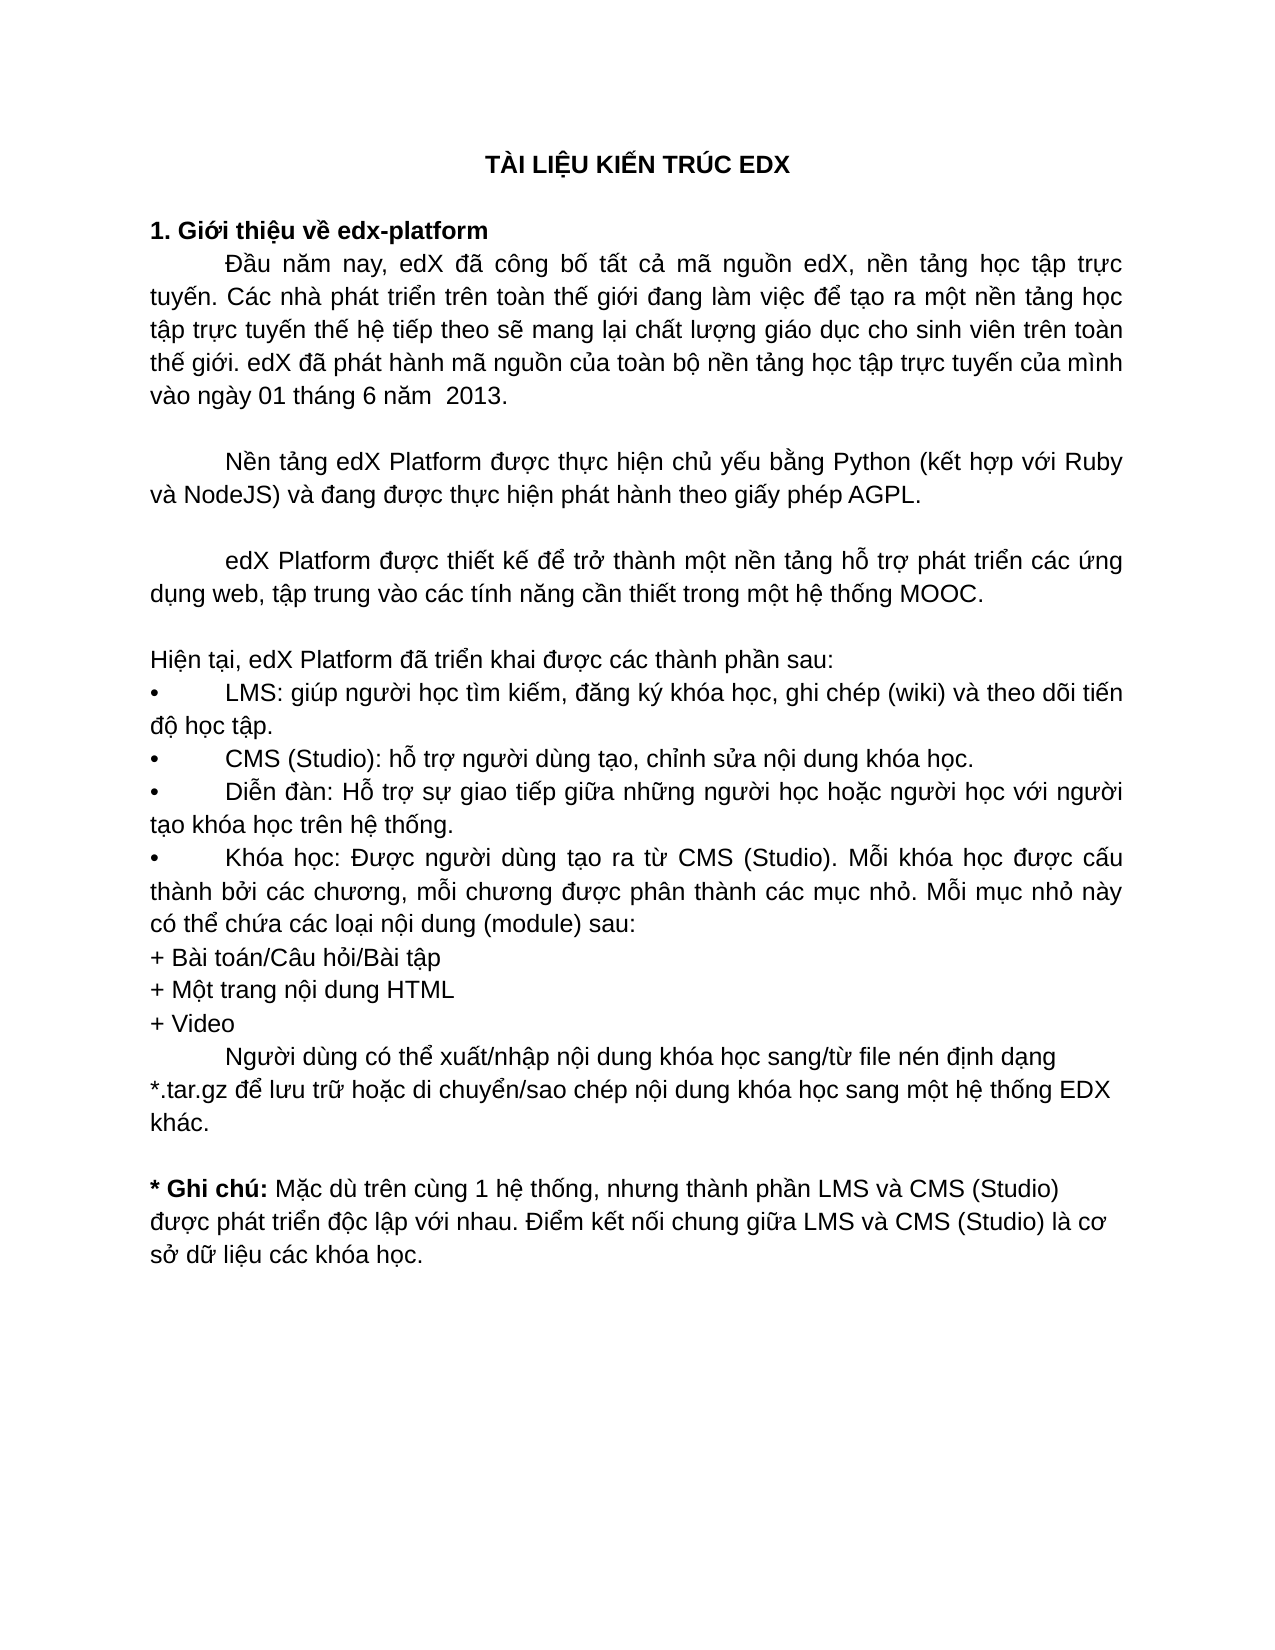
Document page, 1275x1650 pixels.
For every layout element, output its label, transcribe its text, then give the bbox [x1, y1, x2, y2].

text • CMS (Studio): hỗ trợ người dùng tạo, chỉnh sửa nội dung khóa học. [150, 744, 1125, 773]
text TÀI LIỆU KIẾN TRÚC EDX [150, 150, 1125, 179]
text * Ghi chú: Mặc dù trên cùng 1 hệ thống, nhưng thành phần LMS và CMS (Studio) được phát triển độc lập với nhau. Điểm kết nối chung giữa LMS và CMS (Studio) là cơ sở dữ liệu các khóa học. [150, 1174, 1125, 1268]
text + Một trang nội dung HTML [150, 976, 1125, 1004]
text edX Platform được thiết kế để trở thành một nền tảng hỗ trợ phát triển các ứng dụng web, tập trung vào các tính năng cần thiết trong một hệ thống MOOC. [150, 546, 1125, 608]
text Hiện tại, edX Platform đã triển khai được các thành phần sau: [150, 645, 1125, 674]
text Nền tảng edX Platform được thực hiện chủ yếu bằng Python (kết hợp với Ruby và NodeJS) và đang được thực hiện phát hành theo giấy phép AGPL. [150, 447, 1125, 509]
text 1. Giới thiệu về edx-platform [150, 216, 1125, 245]
text + Bài toán/Câu hỏi/Bài tập [150, 942, 1125, 971]
text • Khóa học: Được người dùng tạo ra từ CMS (Studio). Mỗi khóa học được cấu thành bởi các chương, mỗi chương được phân thành các mục nhỏ. Mỗi mục nhỏ này có thể chứa các loại nội dung (module) sau: [150, 843, 1125, 938]
text • Diễn đàn: Hỗ trợ sự giao tiếp giữa những người học hoặc người học với người tạo khóa học trên hệ thống. [150, 777, 1125, 839]
text + Video [150, 1008, 1125, 1037]
text Đầu năm nay, edX đã công bố tất cả mã nguồn edX, nền tảng học tập trực tuyến. Các nhà phát triển trên toàn thế giới đang làm việc để tạo ra một nền tảng học tập trực tuyến thế hệ tiếp theo sẽ mang lại chất lượng giáo dục cho sinh viên trên toàn thế giới. edX đã phát hành mã nguồn của toàn bộ nền tảng học tập trực tuyến của mình vào ngày 01 tháng 6 năm 2013. [150, 249, 1125, 410]
text Người dùng có thể xuất/nhập nội dung khóa học sang/từ file nén định dạng *.tar.gz để lưu trữ hoặc di chuyển/sao chép nội dung khóa học sang một hệ thống EDX khác. [150, 1042, 1125, 1136]
text • LMS: giúp người học tìm kiếm, đăng ký khóa học, ghi chép (wiki) và theo dõi tiến độ học tập. [150, 678, 1125, 740]
